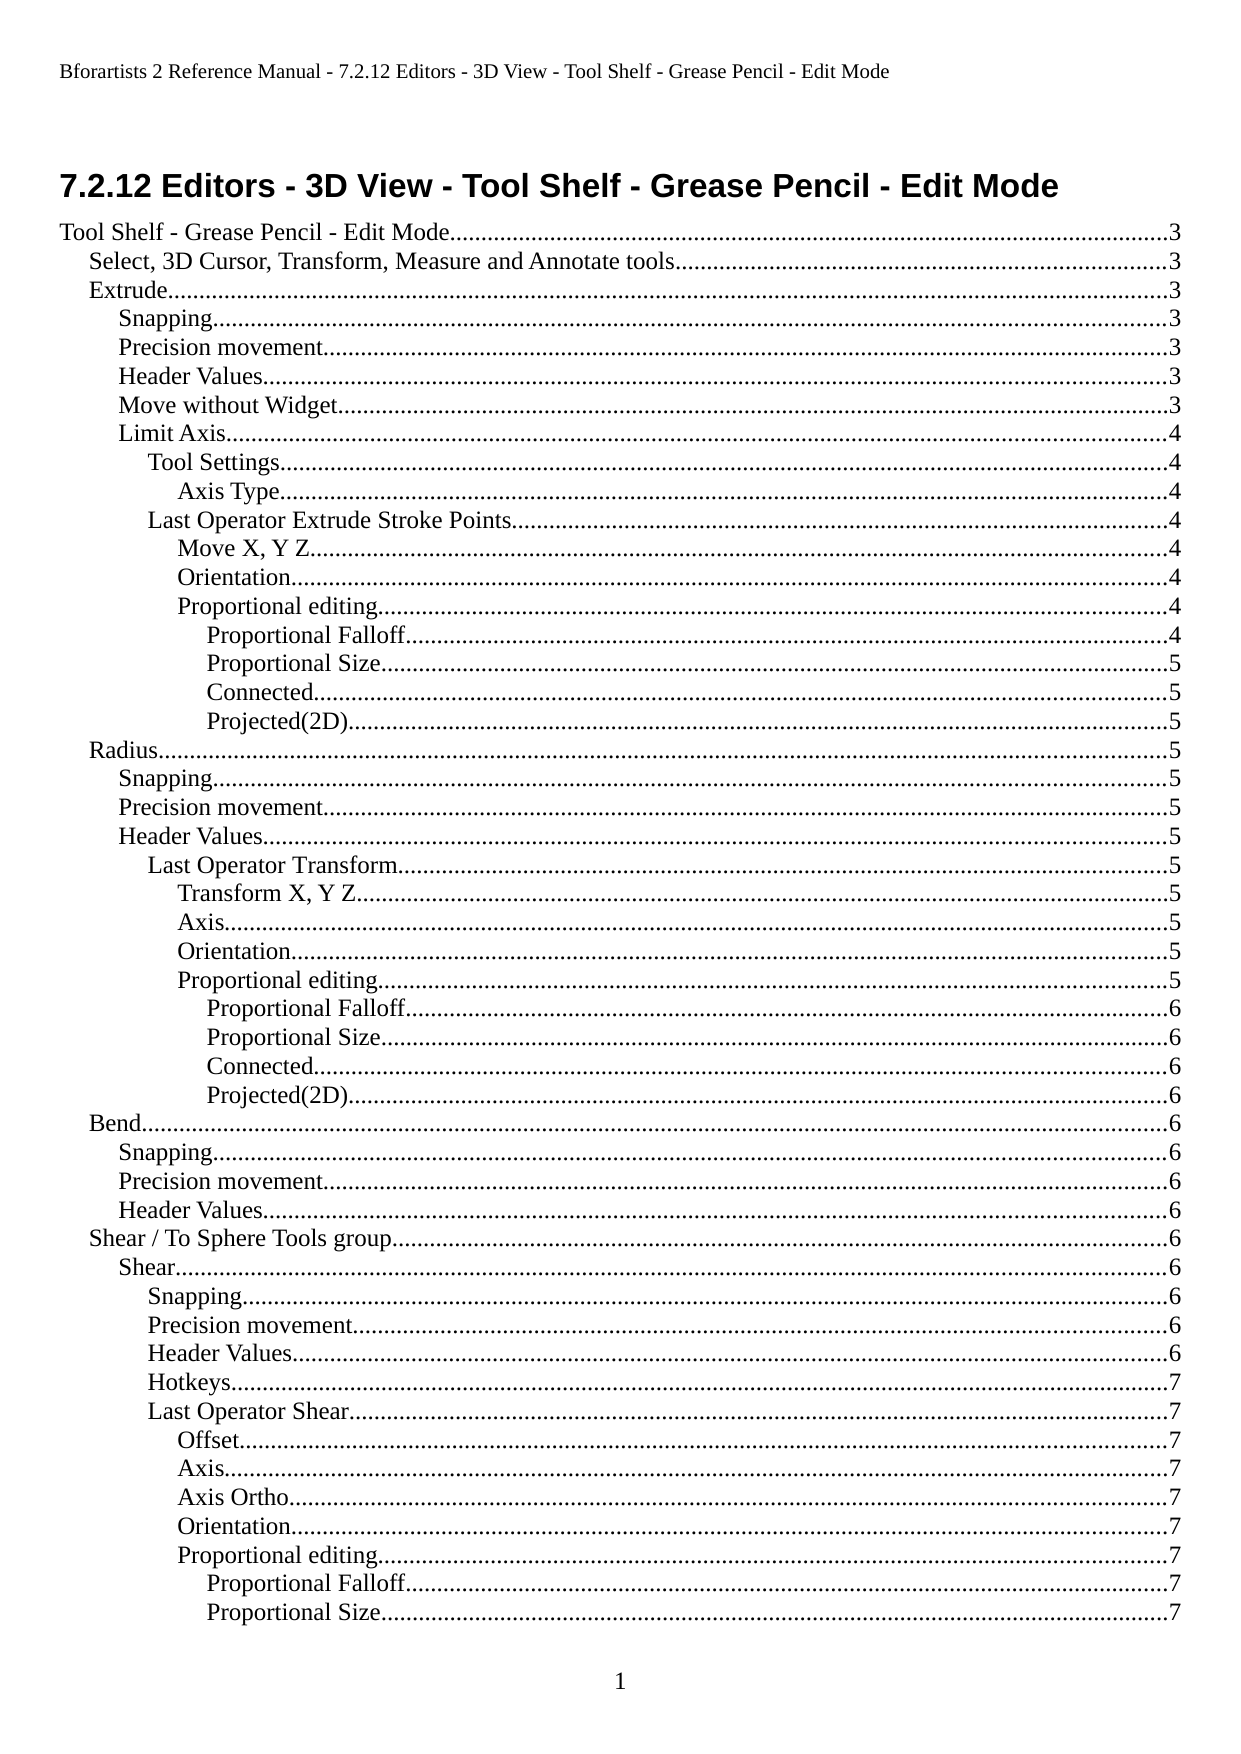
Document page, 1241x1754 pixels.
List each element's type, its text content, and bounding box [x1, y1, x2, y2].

text Header Values 3 [118, 361, 1181, 390]
text Orientation 7 [177, 1511, 1181, 1540]
text Axis 7 [177, 1453, 1181, 1482]
text Proportional Falloff 7 [206, 1568, 1181, 1597]
text Radius 5 [88, 735, 1181, 763]
text Axis 5 [177, 907, 1181, 936]
text Snapping 3 [118, 303, 1181, 332]
text Connected 6 [206, 1051, 1181, 1080]
text Bend 6 [88, 1108, 1181, 1137]
text Axis Type 4 [177, 476, 1181, 505]
subtitle 7.2.12 Editors - 3D View - Tool Shelf - Grease Pencil - Edit Mode [59, 166, 1181, 205]
text Connected 5 [206, 677, 1181, 706]
text Select, 3D Cursor, Transform, Measure and Annotate tools 3 [88, 246, 1181, 275]
text Orientation 5 [177, 936, 1181, 965]
text Projected(2D) 6 [206, 1080, 1181, 1108]
text Proportional editing 5 [177, 965, 1181, 993]
text Proportional Size 6 [206, 1022, 1181, 1051]
text Extrude 3 [88, 275, 1181, 303]
text Last Operator Transform 5 [147, 850, 1181, 878]
text Last Operator Shear 7 [147, 1396, 1181, 1425]
text Proportional Size 7 [206, 1597, 1181, 1626]
text Last Operator Extrude Stroke Points 4 [147, 505, 1181, 533]
text Proportional Falloff 4 [206, 620, 1181, 648]
text Proportional editing 7 [177, 1540, 1181, 1568]
text Axis Ortho 7 [177, 1482, 1181, 1511]
text Proportional editing 4 [177, 591, 1181, 620]
text Projected(2D) 5 [206, 706, 1181, 735]
text Precision movement 6 [147, 1310, 1181, 1338]
text Header Values 6 [147, 1338, 1181, 1367]
text Snapping 6 [147, 1281, 1181, 1310]
text Shear 6 [118, 1252, 1181, 1281]
text Proportional Size 5 [206, 648, 1181, 677]
text Hotkeys 7 [147, 1367, 1181, 1396]
text Limit Axis 4 [118, 418, 1181, 447]
text Precision movement 3 [118, 332, 1181, 361]
text Move without Widget 3 [118, 390, 1181, 418]
text Precision movement 5 [118, 792, 1181, 821]
text Proportional Falloff 6 [206, 993, 1181, 1022]
text Shear / To Sphere Tools group 6 [88, 1223, 1181, 1252]
text Transform X, Y Z 5 [177, 878, 1181, 907]
text Precision movement 6 [118, 1166, 1181, 1195]
text Offset 7 [177, 1425, 1181, 1453]
text Snapping 6 [118, 1137, 1181, 1166]
text Tool Settings 4 [147, 447, 1181, 476]
text Tool Shelf - Grease Pencil - Edit Mode 3 [59, 217, 1181, 246]
text Move X, Y Z 4 [177, 533, 1181, 562]
text Snapping 5 [118, 763, 1181, 792]
text Header Values 6 [118, 1195, 1181, 1223]
text Header Values 5 [118, 821, 1181, 850]
text Orientation 4 [177, 562, 1181, 591]
